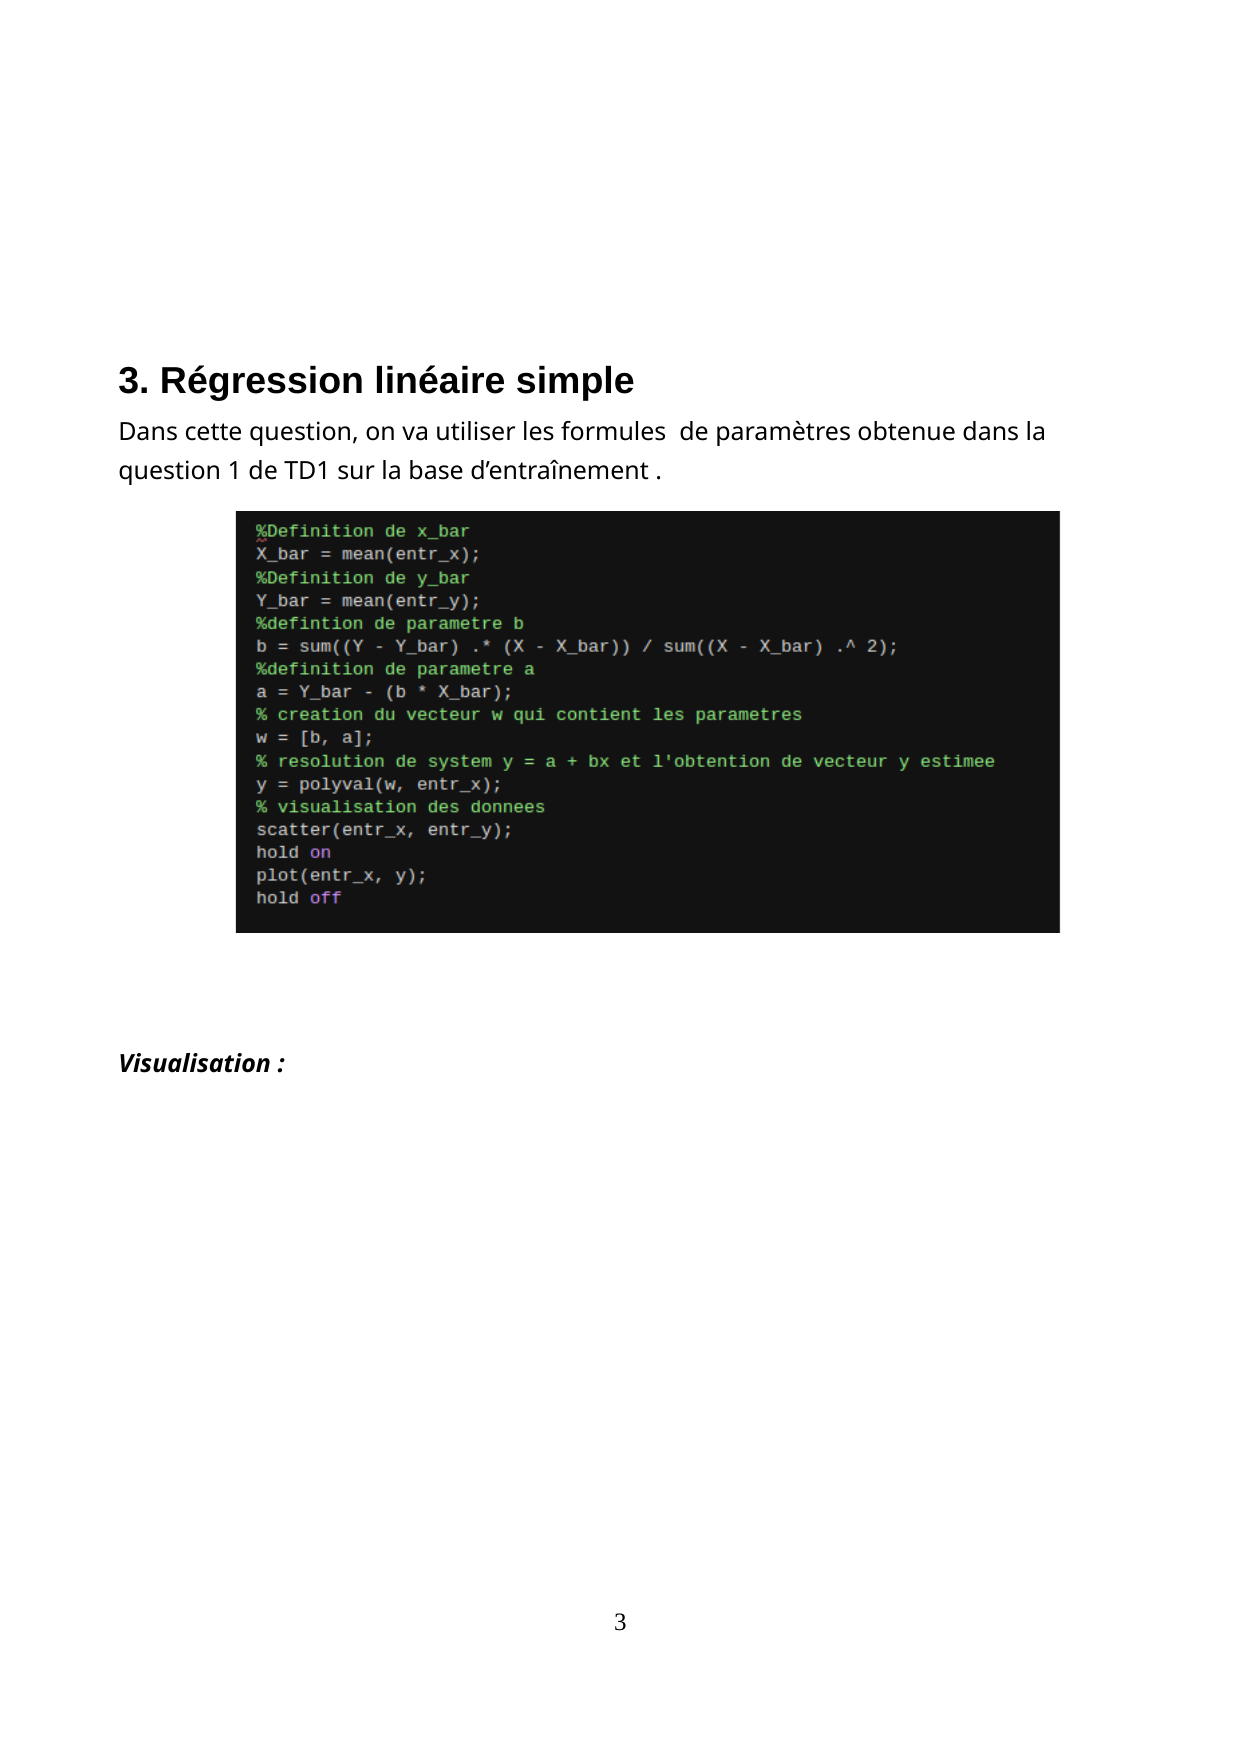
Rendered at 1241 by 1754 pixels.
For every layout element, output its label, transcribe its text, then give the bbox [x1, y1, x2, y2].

text Dans cette question, on va utiliser les formules de paramètres obtenue dans la question 1 de TD1 sur la base d’entraînement . [118, 414, 1122, 487]
picture [235, 511, 1060, 933]
text Visualisation : [118, 1046, 1122, 1080]
subtitle 3. Régression linéaire simple [118, 358, 1122, 401]
